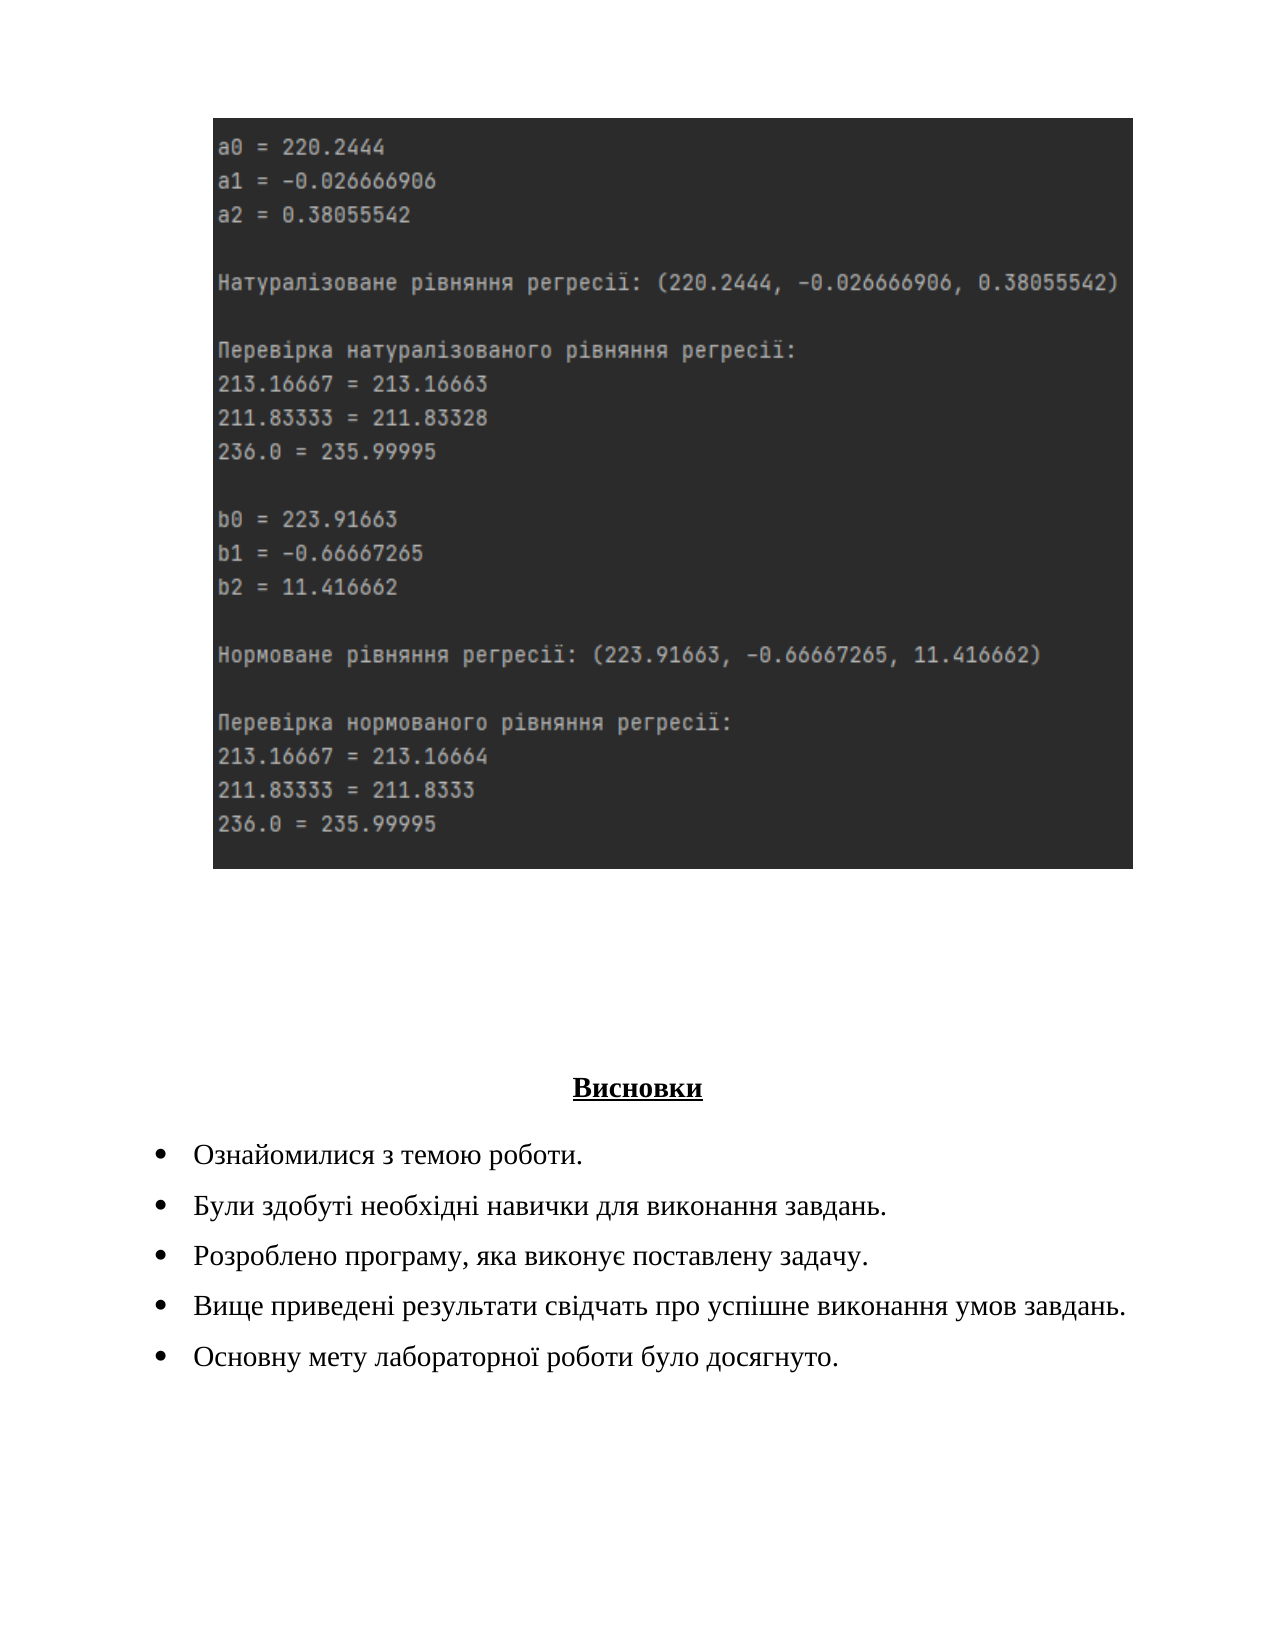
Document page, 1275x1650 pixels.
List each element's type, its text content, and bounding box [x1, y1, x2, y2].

list Були здобуті необхідні навички для виконання завдань. [156, 1188, 1157, 1221]
list Основну мету лабораторної роботи було досягнуто. [156, 1339, 1157, 1372]
list Вище приведені результати свідчать про успішне виконання умов завдань. [156, 1288, 1157, 1322]
text Висновки [118, 1070, 1157, 1104]
picture [213, 118, 1133, 869]
list Ознайомилися з темою роботи. [156, 1137, 1157, 1171]
list Розроблено програму, яка виконує поставлену задачу. [156, 1238, 1157, 1272]
